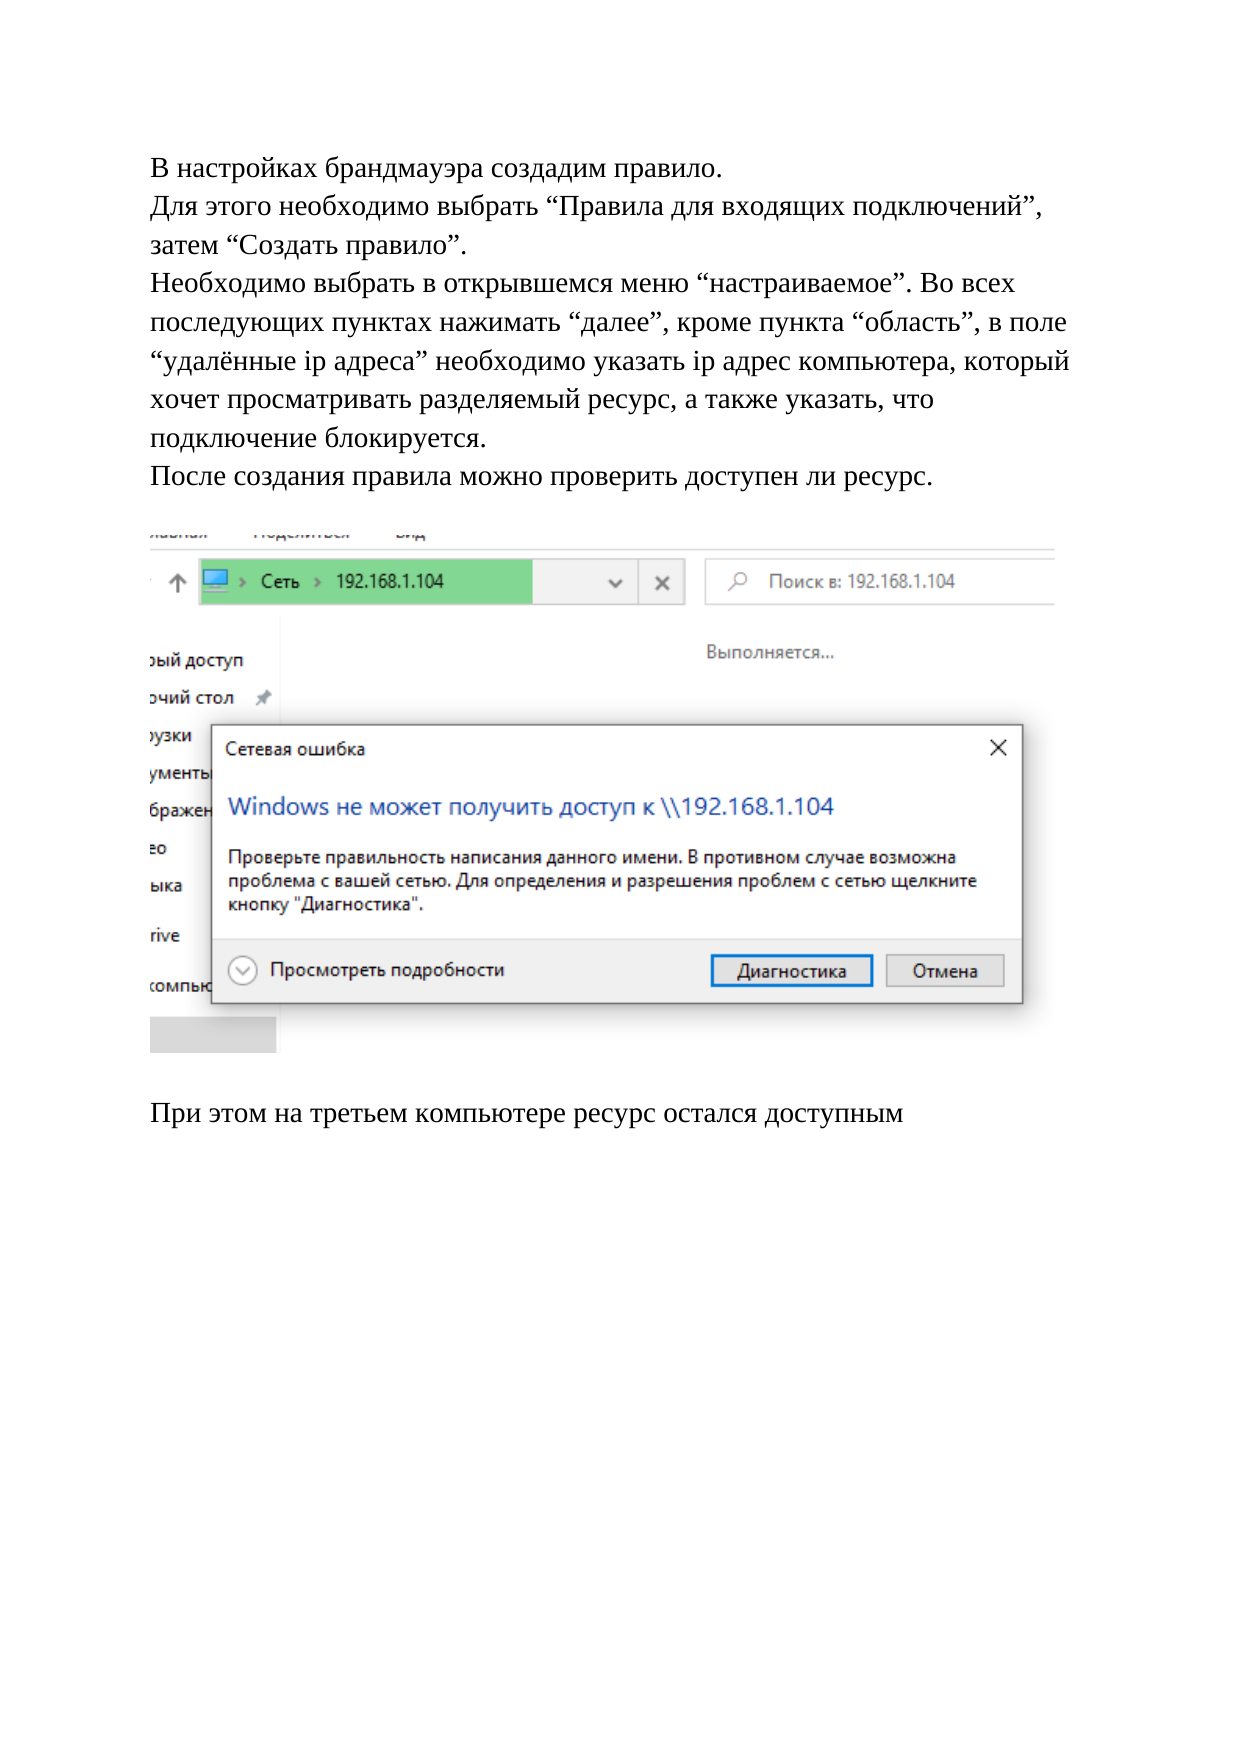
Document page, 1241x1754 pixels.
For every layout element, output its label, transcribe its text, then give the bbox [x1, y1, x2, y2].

text Для этого необходимо выбрать “Правила для входящих подключений”, затем “Создать правило”. [150, 188, 1090, 261]
text Необходимо выбрать в открывшемся меню “настраиваемое”. Во всех последующих пунктах нажимать “далее”, кроме пункта “область”, в поле “удалённые ip адреса” необходимо указать ip адрес компьютера, который хочет просматривать разделяемый ресурс, а также указать, что подключение блокируется. [150, 266, 1090, 453]
text После создания правила можно проверить доступен ли ресурс. [150, 458, 1090, 492]
picture [150, 535, 1055, 1053]
text При этом на третьем компьютере ресурс остался доступным [150, 1095, 1090, 1128]
text В настройках брандмауэра создадим правило. [150, 150, 1090, 183]
